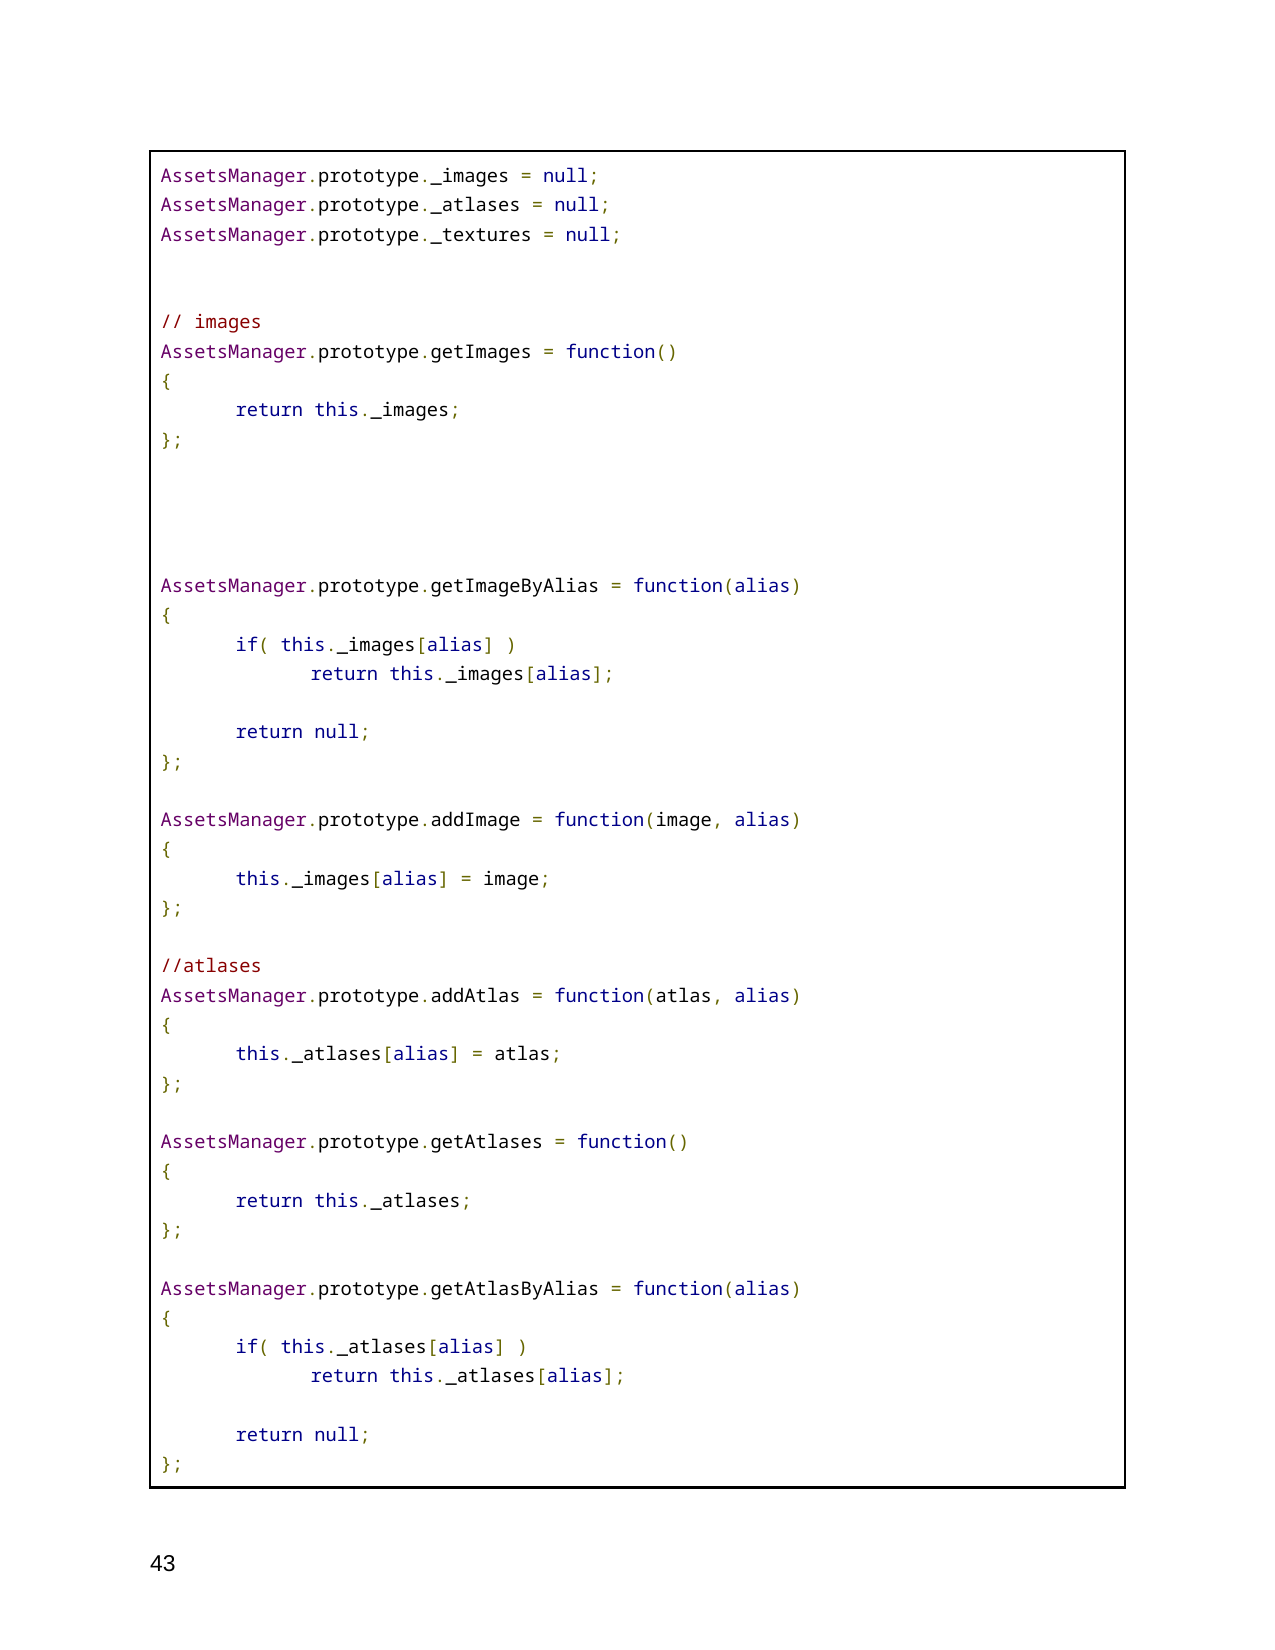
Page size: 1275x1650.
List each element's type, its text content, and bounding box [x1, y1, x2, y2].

table_header AssetsManager.prototype._images = null; AssetsManager.prototype._atlases = null; AssetsManager.prototype._textures = null; // images AssetsManager.prototype.getImages = function() { return this._images; }; AssetsManager.prototype.getImageByAlias = function(alias) { if( this._images[alias] ) return this._images[alias]; return null; }; AssetsManager.prototype.addImage = function(image, alias) { this._images[alias] = image; }; //atlases AssetsManager.prototype.addAtlas = function(atlas, alias) { this._atlases[alias] = atlas; }; AssetsManager.prototype.getAtlases = function() { return this._atlases; }; AssetsManager.prototype.getAtlasByAlias = function(alias) { if( this._atlases[alias] ) return this._atlases[alias]; return null; }; [151, 152, 1124, 1486]
